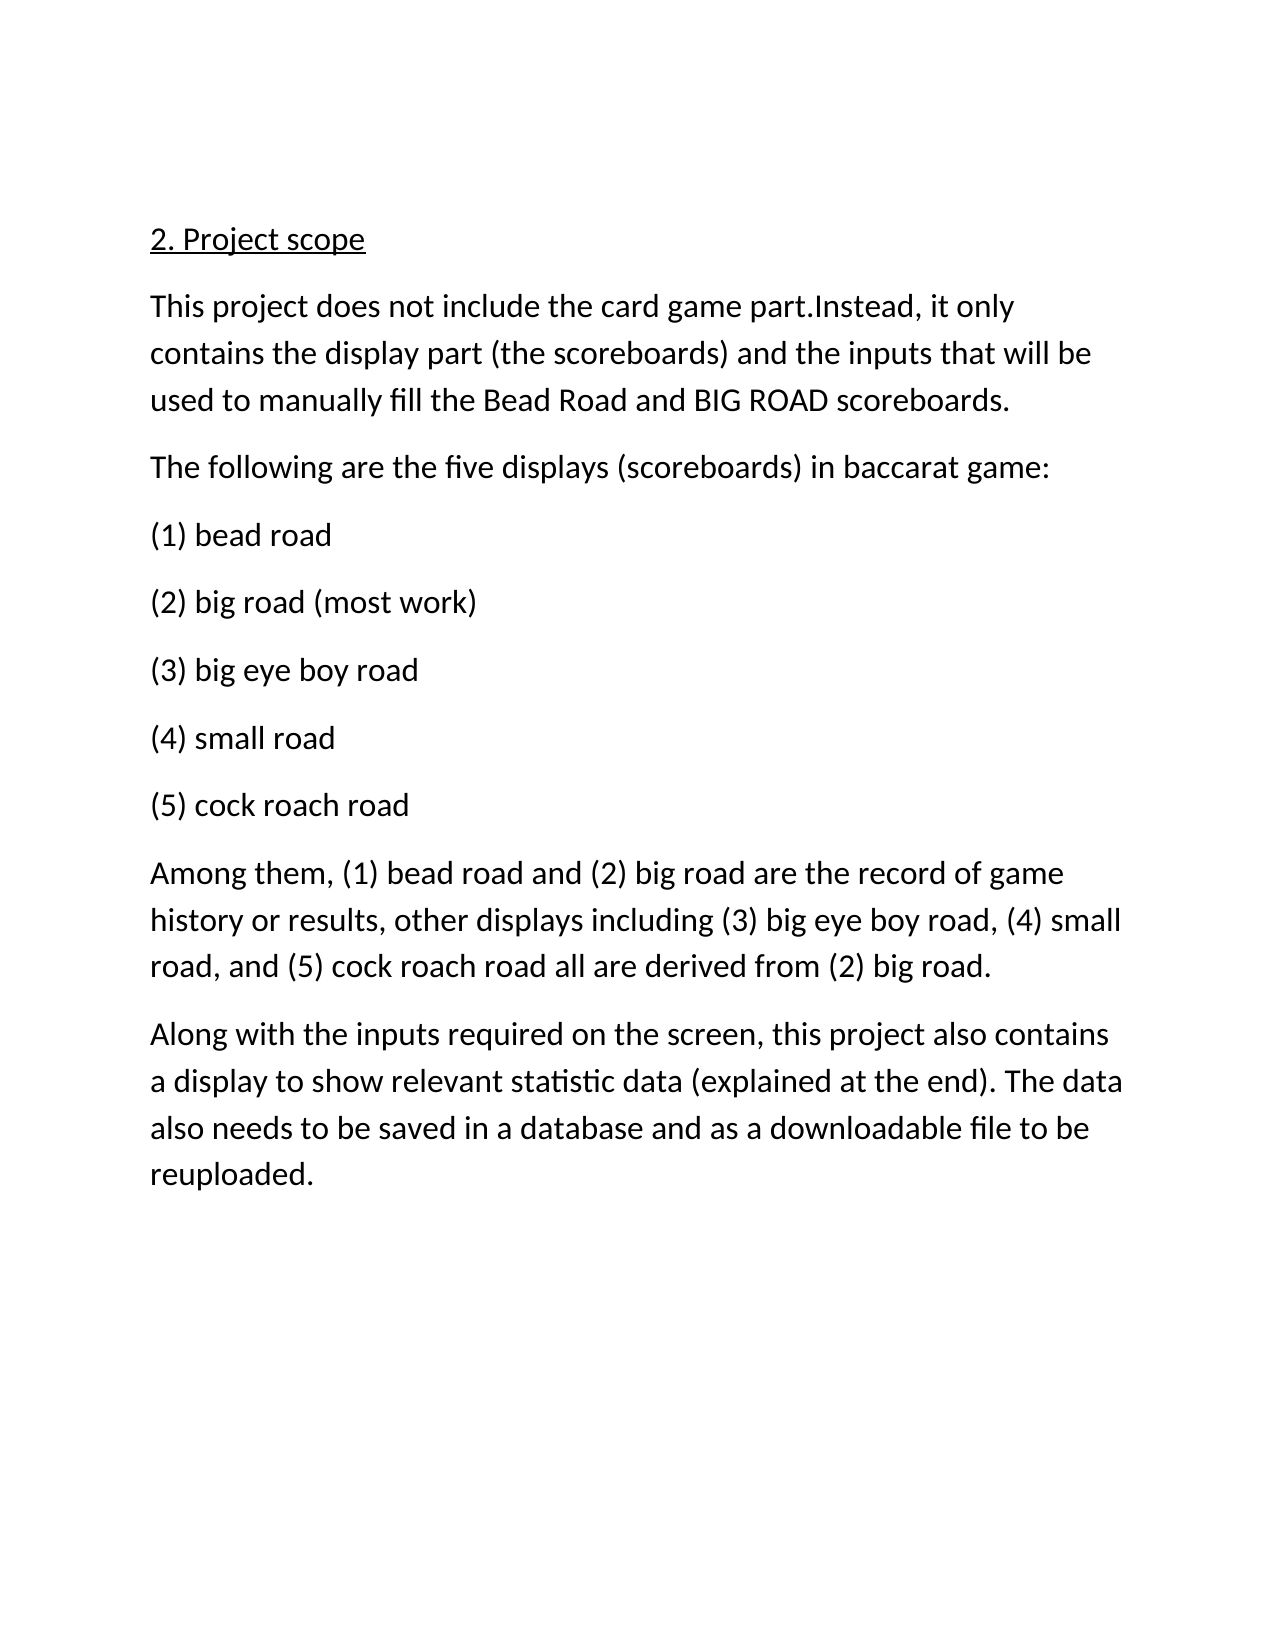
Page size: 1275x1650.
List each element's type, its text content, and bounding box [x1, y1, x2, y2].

text (5) cock roach road [150, 784, 1125, 825]
text This project does not include the card game part.Instead, it only contains the display part (the scoreboards) and the inputs that will be used to manually fill the Bead Road and BIG ROAD scoreboards. [150, 285, 1125, 419]
text Among them, (1) bead road and (2) big road are the record of game history or results, other displays including (3) big eye boy road, (4) small road, and (5) cock roach road all are derived from (2) big road. [150, 852, 1125, 986]
text (3) big eye boy road [150, 649, 1125, 690]
text (2) big road (most work) [150, 582, 1125, 622]
text (1) bead road [150, 514, 1125, 555]
text The following are the five displays (scoreboards) in baccarat game: [150, 446, 1125, 487]
text Along with the inputs required on the screen, this project also contains a display to show relevant statistic data (explained at the end). The data also needs to be saved in a database and as a downloadable file to be reuploaded. [150, 1013, 1125, 1194]
text (4) small road [150, 717, 1125, 757]
text 2. Project scope [150, 218, 1125, 258]
